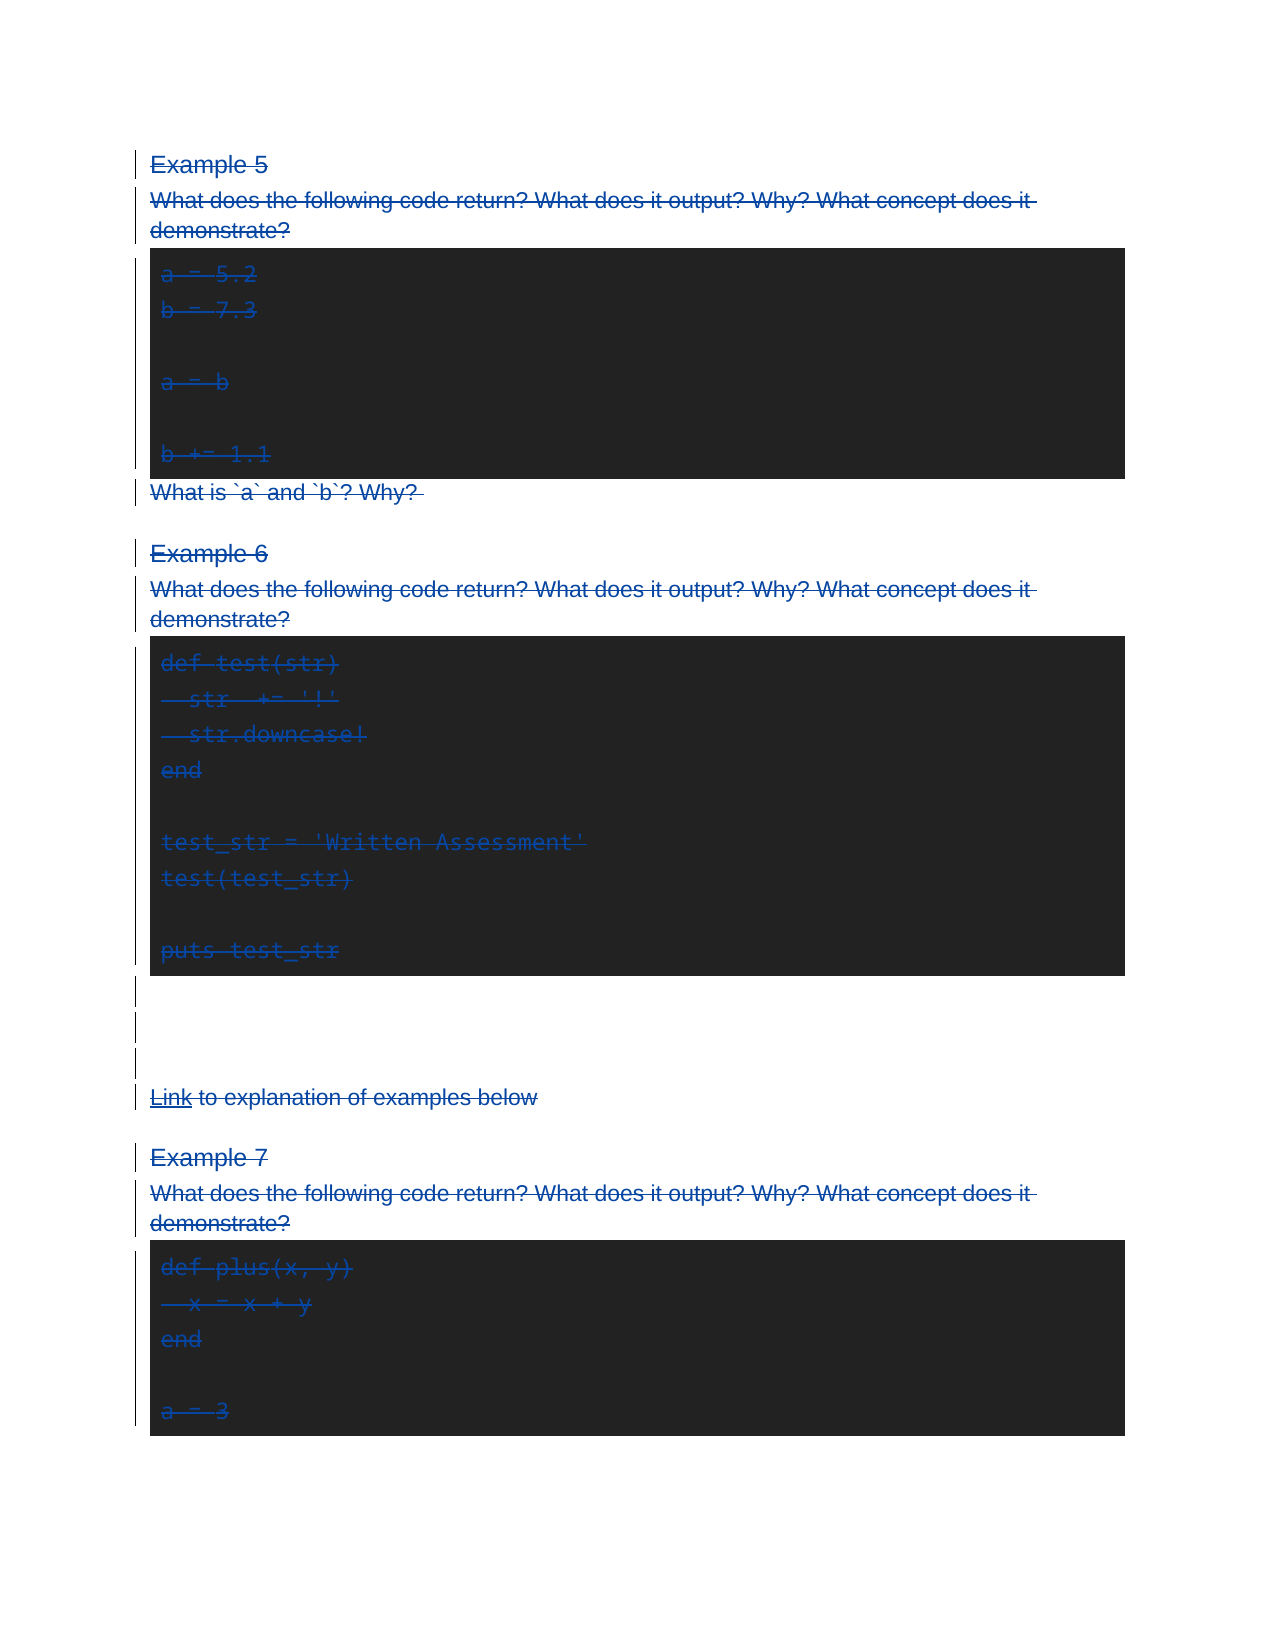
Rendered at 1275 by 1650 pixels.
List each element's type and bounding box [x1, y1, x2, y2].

table_header [150, 248, 1125, 479]
table_header [150, 1240, 1125, 1436]
table_header [150, 636, 1125, 976]
